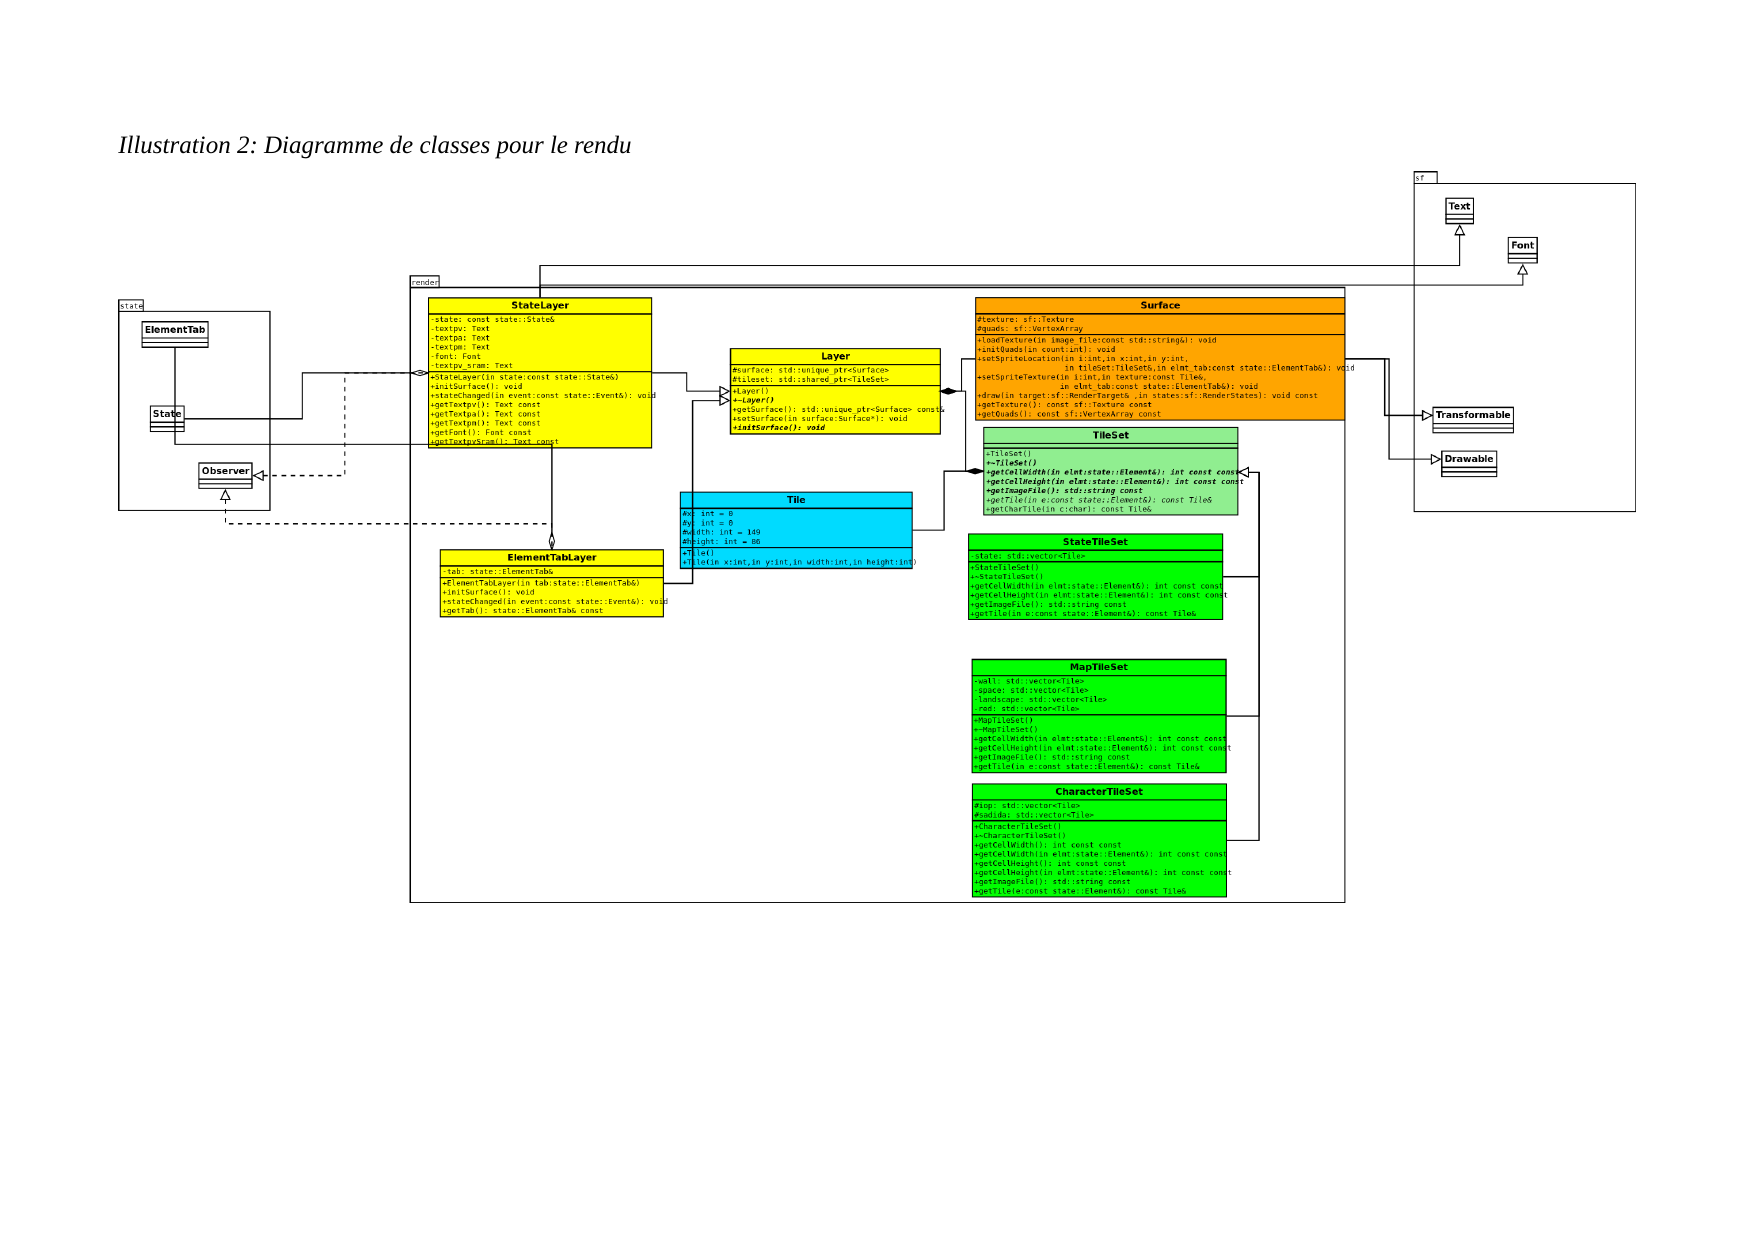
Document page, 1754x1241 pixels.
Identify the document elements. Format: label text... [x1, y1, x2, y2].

text Illustration 2: Diagramme de classes pour le rendu [118, 131, 1636, 159]
picture [118, 171, 1636, 903]
